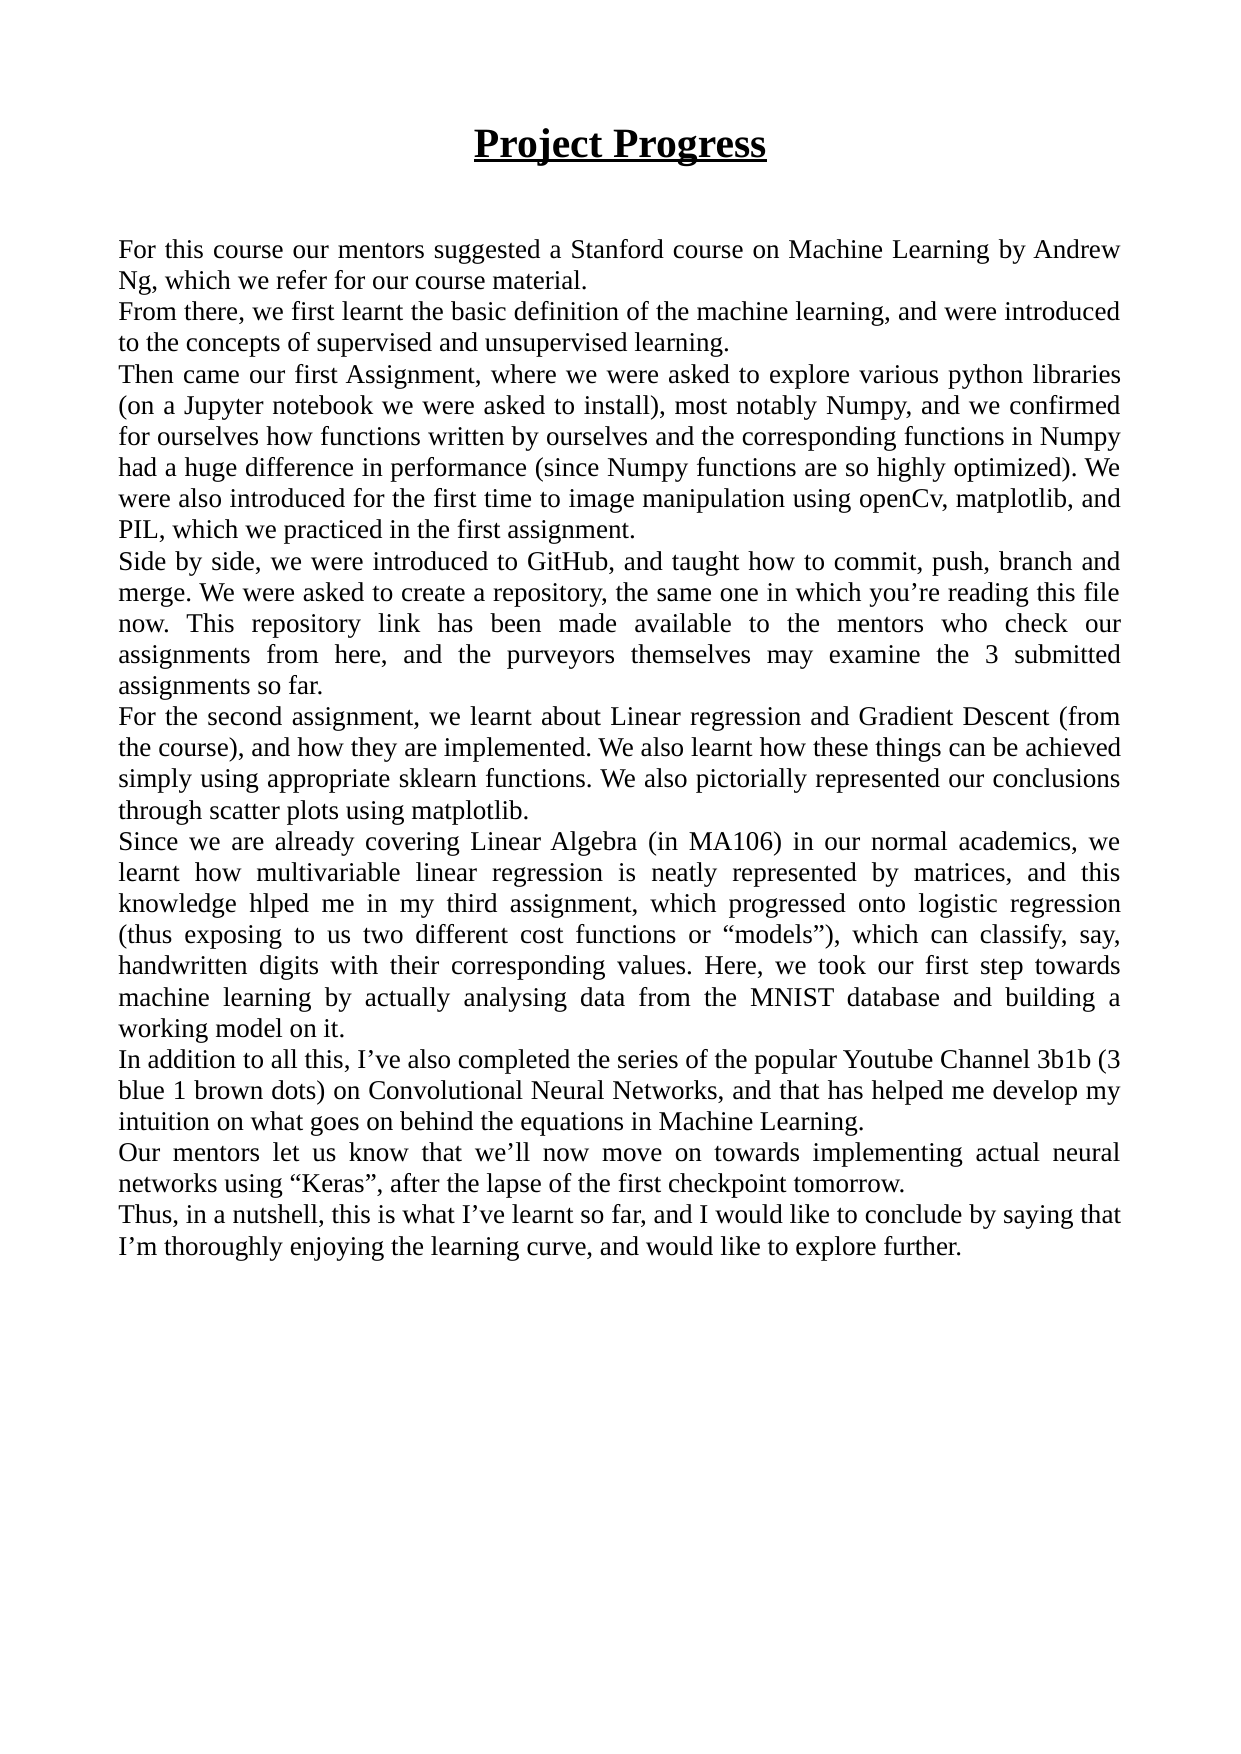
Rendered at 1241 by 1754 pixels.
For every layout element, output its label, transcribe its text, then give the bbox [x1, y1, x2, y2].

text Thus, in a nutshell, this is what I’ve learnt so far, and I would like to conclude by saying that I’m thoroughly enjoying the learning curve, and would like to explore further. [118, 1199, 1122, 1261]
text For the second assignment, we learnt about Linear regression and Gradient Descent (from the course), and how they are implemented. We also learnt how these things can be achieved simply using appropriate sklearn functions. We also pictorially represented our conclusions through scatter plots using matplotlib. [118, 700, 1122, 825]
text Project Progress [118, 118, 1122, 166]
text Then came our first Assignment, where we were asked to explore various python libraries (on a Jupyter notebook we were asked to install), most notably Numpy, and we confirmed for ourselves how functions written by ourselves and the corresponding functions in Numpy had a huge difference in performance (since Numpy functions are so highly optimized). We were also introduced for the first time to image manipulation using openCv, matplotlib, and PIL, which we practiced in the first assignment. [118, 358, 1122, 544]
text Our mentors let us know that we’ll now move on towards implementing actual neural networks using “Keras”, after the lapse of the first checkpoint tomorrow. [118, 1136, 1122, 1199]
text Side by side, we were introduced to GitHub, and taught how to commit, push, branch and merge. We were asked to create a repository, the same one in which you’re reading this file now. This repository link has been made available to the mentors who check our assignments from here, and the purveyors themselves may examine the 3 submitted assignments so far. [118, 544, 1122, 700]
text For this course our mentors suggested a Stanford course on Machine Learning by Andrew Ng, which we refer for our course material. [118, 233, 1122, 295]
text From there, we first learnt the basic definition of the machine learning, and were introduced to the concepts of supervised and unsupervised learning. [118, 295, 1122, 358]
text Since we are already covering Linear Algebra (in MA106) in our normal academics, we learnt how multivariable linear regression is neatly represented by matrices, and this knowledge hlped me in my third assignment, which progressed onto logistic regression (thus exposing to us two different cost functions or “models”), which can classify, say, handwritten digits with their corresponding values. Here, we took our first step towards machine learning by actually analysing data from the MNIST database and building a working model on it. [118, 825, 1122, 1043]
text In addition to all this, I’ve also completed the series of the popular Youtube Channel 3b1b (3 blue 1 brown dots) on Convolutional Neural Networks, and that has helped me develop my intuition on what goes on behind the equations in Machine Learning. [118, 1043, 1122, 1136]
